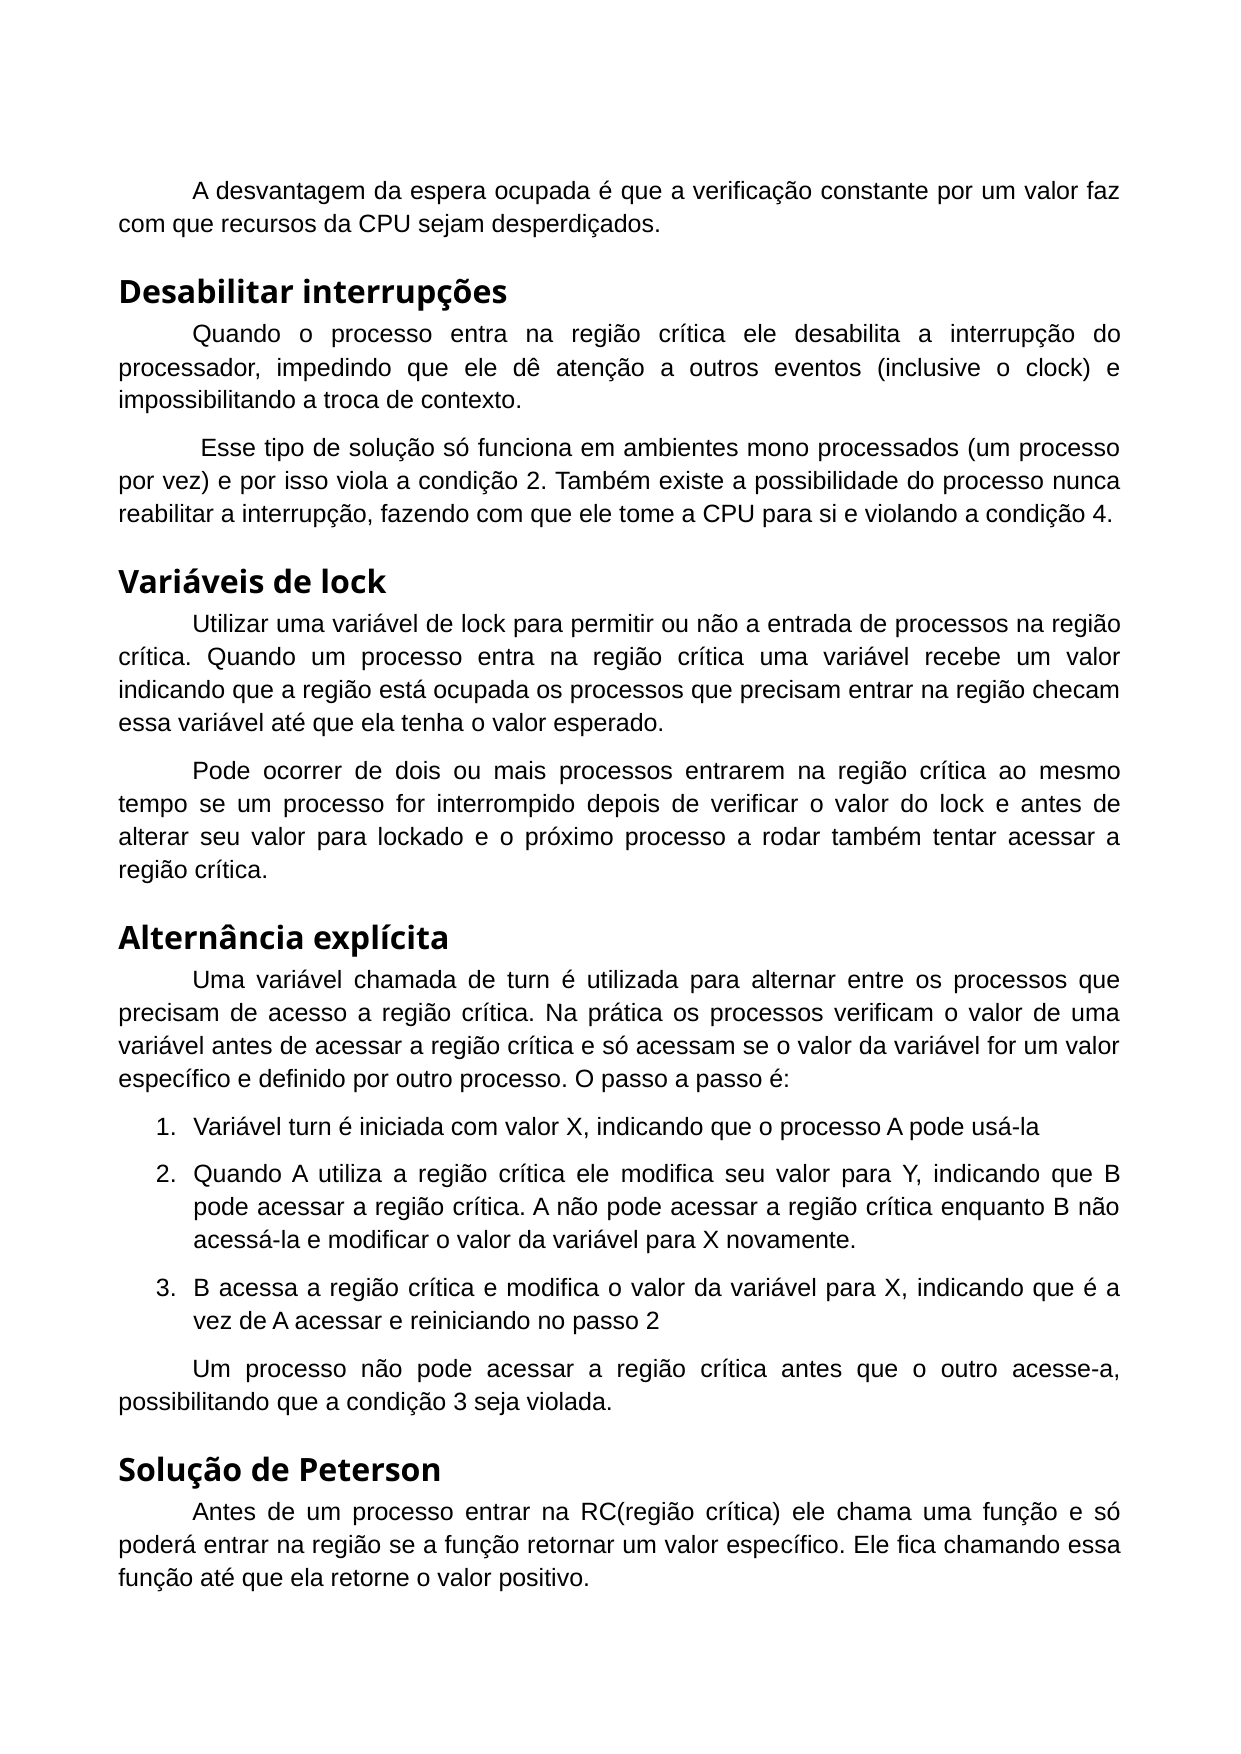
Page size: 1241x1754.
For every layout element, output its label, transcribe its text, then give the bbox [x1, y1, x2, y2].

list B acessa a região crítica e modifica o valor da variável para X, indicando que é a vez de A acessar e reiniciando no passo 2 [156, 1273, 1122, 1335]
text Uma variável chamada de turn é utilizada para alternar entre os processos que precisam de acesso a região crítica. Na prática os processos verificam o valor de uma variável antes de acessar a região crítica e só acessam se o valor da variável for um valor específico e definido por outro processo. O passo a passo é: [118, 965, 1122, 1093]
subtitle Alternância explícita [118, 915, 1122, 959]
text Esse tipo de solução só funciona em ambientes mono processados (um processo por vez) e por isso viola a condição 2. Também existe a possibilidade do processo nunca reabilitar a interrupção, fazendo com que ele tome a CPU para si e violando a condição 4. [118, 433, 1122, 528]
text Pode ocorrer de dois ou mais processos entrarem na região crítica ao mesmo tempo se um processo for interrompido depois de verificar o valor do lock e antes de alterar seu valor para lockado e o próximo processo a rodar também tentar acessar a região crítica. [118, 756, 1122, 884]
list Variável turn é iniciada com valor X, indicando que o processo A pode usá-la [156, 1112, 1122, 1141]
list Quando A utiliza a região crítica ele modifica seu valor para Y, indicando que B pode acessar a região crítica. A não pode acessar a região crítica enquanto B não acessá-la e modificar o valor da variável para X novamente. [156, 1159, 1122, 1254]
subtitle Desabilitar interrupções [118, 269, 1122, 313]
text A desvantagem da espera ocupada é que a verificação constante por um valor faz com que recursos da CPU sejam desperdiçados. [118, 176, 1122, 238]
text Um processo não pode acessar a região crítica antes que o outro acesse-a, possibilitando que a condição 3 seja violada. [118, 1354, 1122, 1415]
text Antes de um processo entrar na RC(região crítica) ele chama uma função e só poderá entrar na região se a função retornar um valor específico. Ele fica chamando essa função até que ela retorne o valor positivo. [118, 1497, 1122, 1592]
subtitle Solução de Peterson [118, 1447, 1122, 1491]
text Utilizar uma variável de lock para permitir ou não a entrada de processos na região crítica. Quando um processo entra na região crítica uma variável recebe um valor indicando que a região está ocupada os processos que precisam entrar na região checam essa variável até que ela tenha o valor esperado. [118, 609, 1122, 737]
subtitle Variáveis de lock [118, 559, 1122, 603]
text Quando o processo entra na região crítica ele desabilita a interrupção do processador, impedindo que ele dê atenção a outros eventos (inclusive o clock) e impossibilitando a troca de contexto. [118, 319, 1122, 414]
